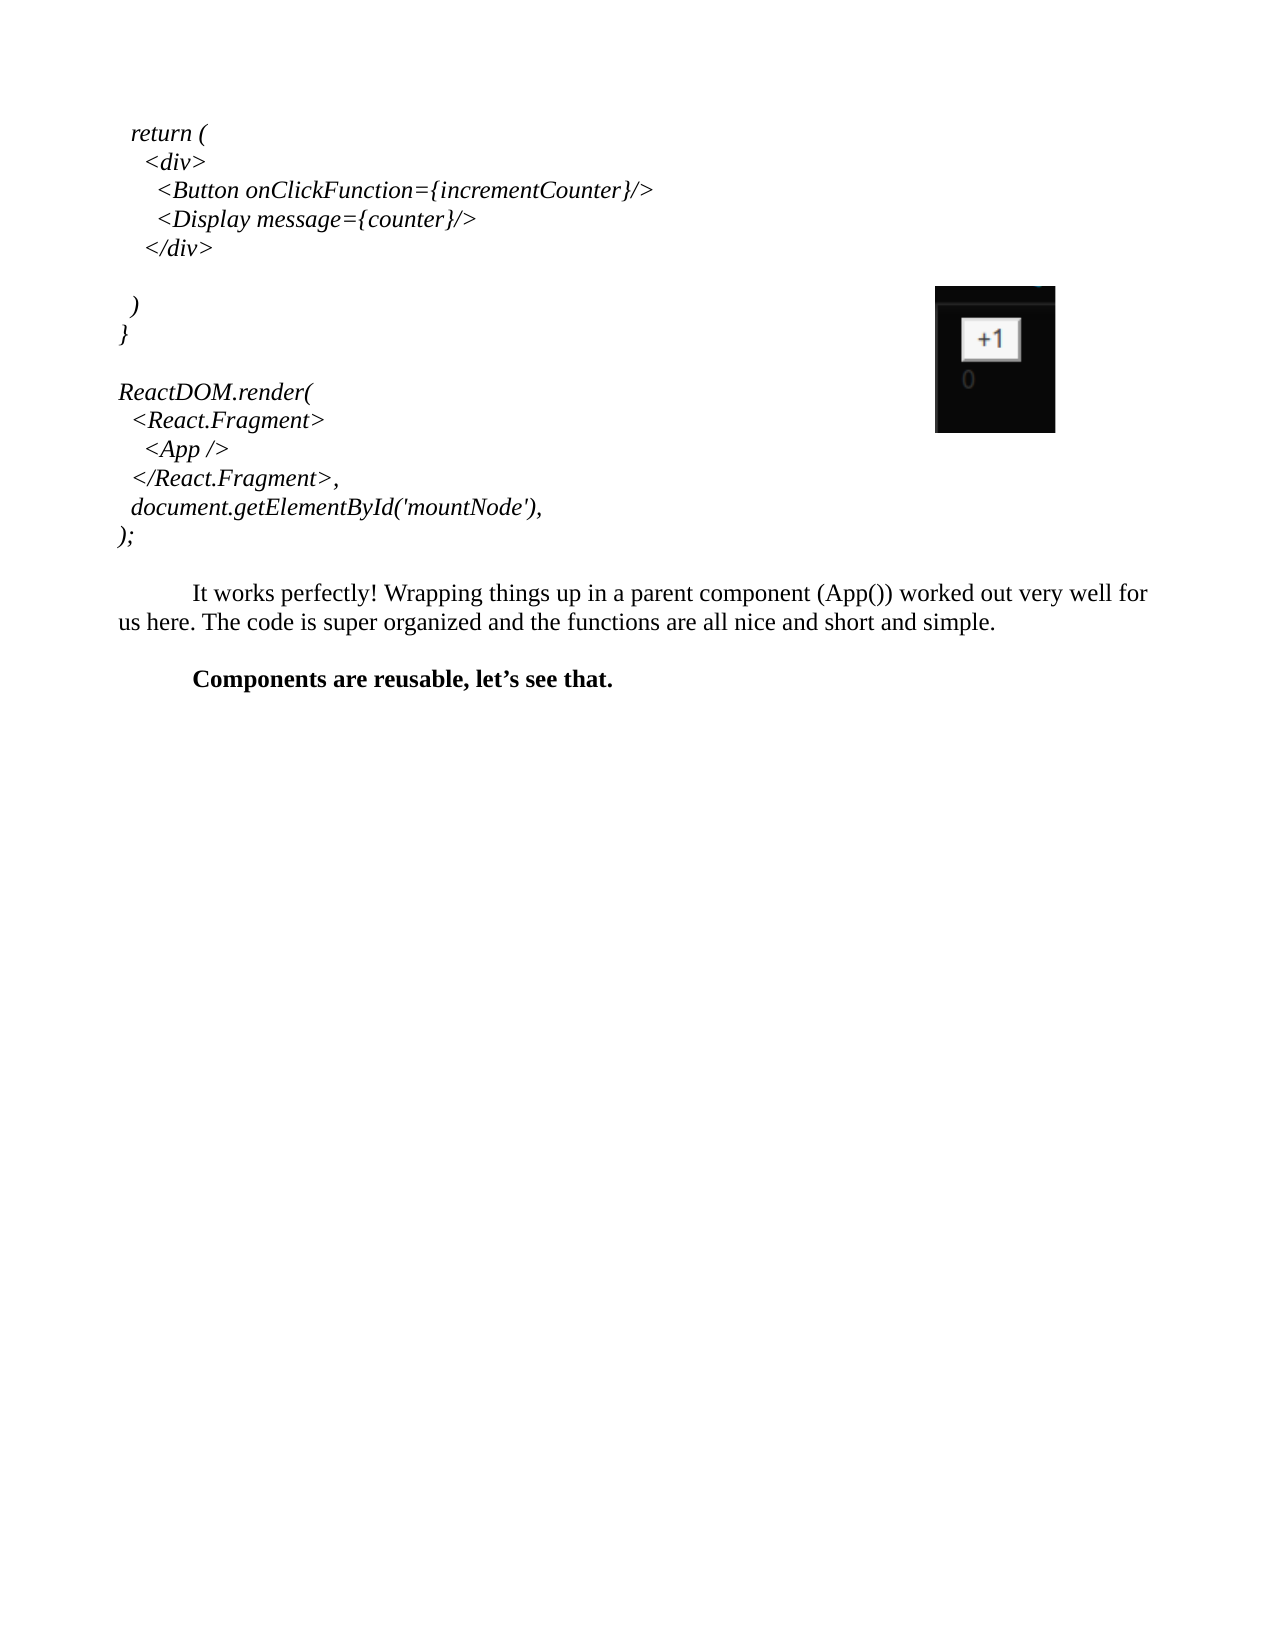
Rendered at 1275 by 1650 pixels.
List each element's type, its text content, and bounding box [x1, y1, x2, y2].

text It works perfectly! Wrapping things up in a parent component (App()) worked out very well for us here. The code is super organized and the functions are all nice and short and simple. [118, 578, 1157, 636]
picture [935, 286, 1056, 433]
text Components are reusable, let’s see that. [118, 664, 1157, 693]
text </div> [118, 233, 1157, 262]
text ); [118, 521, 1157, 549]
text <div> [118, 147, 1157, 176]
text } [118, 319, 935, 348]
text [1056, 291, 1157, 319]
text document.getElementById('mountNode'), [118, 492, 1157, 521]
text ReactDOM.render( [118, 377, 935, 406]
text <React.Fragment> [118, 406, 1157, 434]
text </React.Fragment>, [118, 463, 1157, 492]
text [1056, 377, 1157, 406]
text <Display message={counter}/> [118, 204, 1157, 233]
text ) [118, 291, 935, 319]
text [1056, 319, 1157, 348]
text <Button onClickFunction={incrementCounter}/> [118, 176, 1157, 204]
text <App /> [118, 434, 1157, 463]
text return ( [118, 118, 1157, 147]
